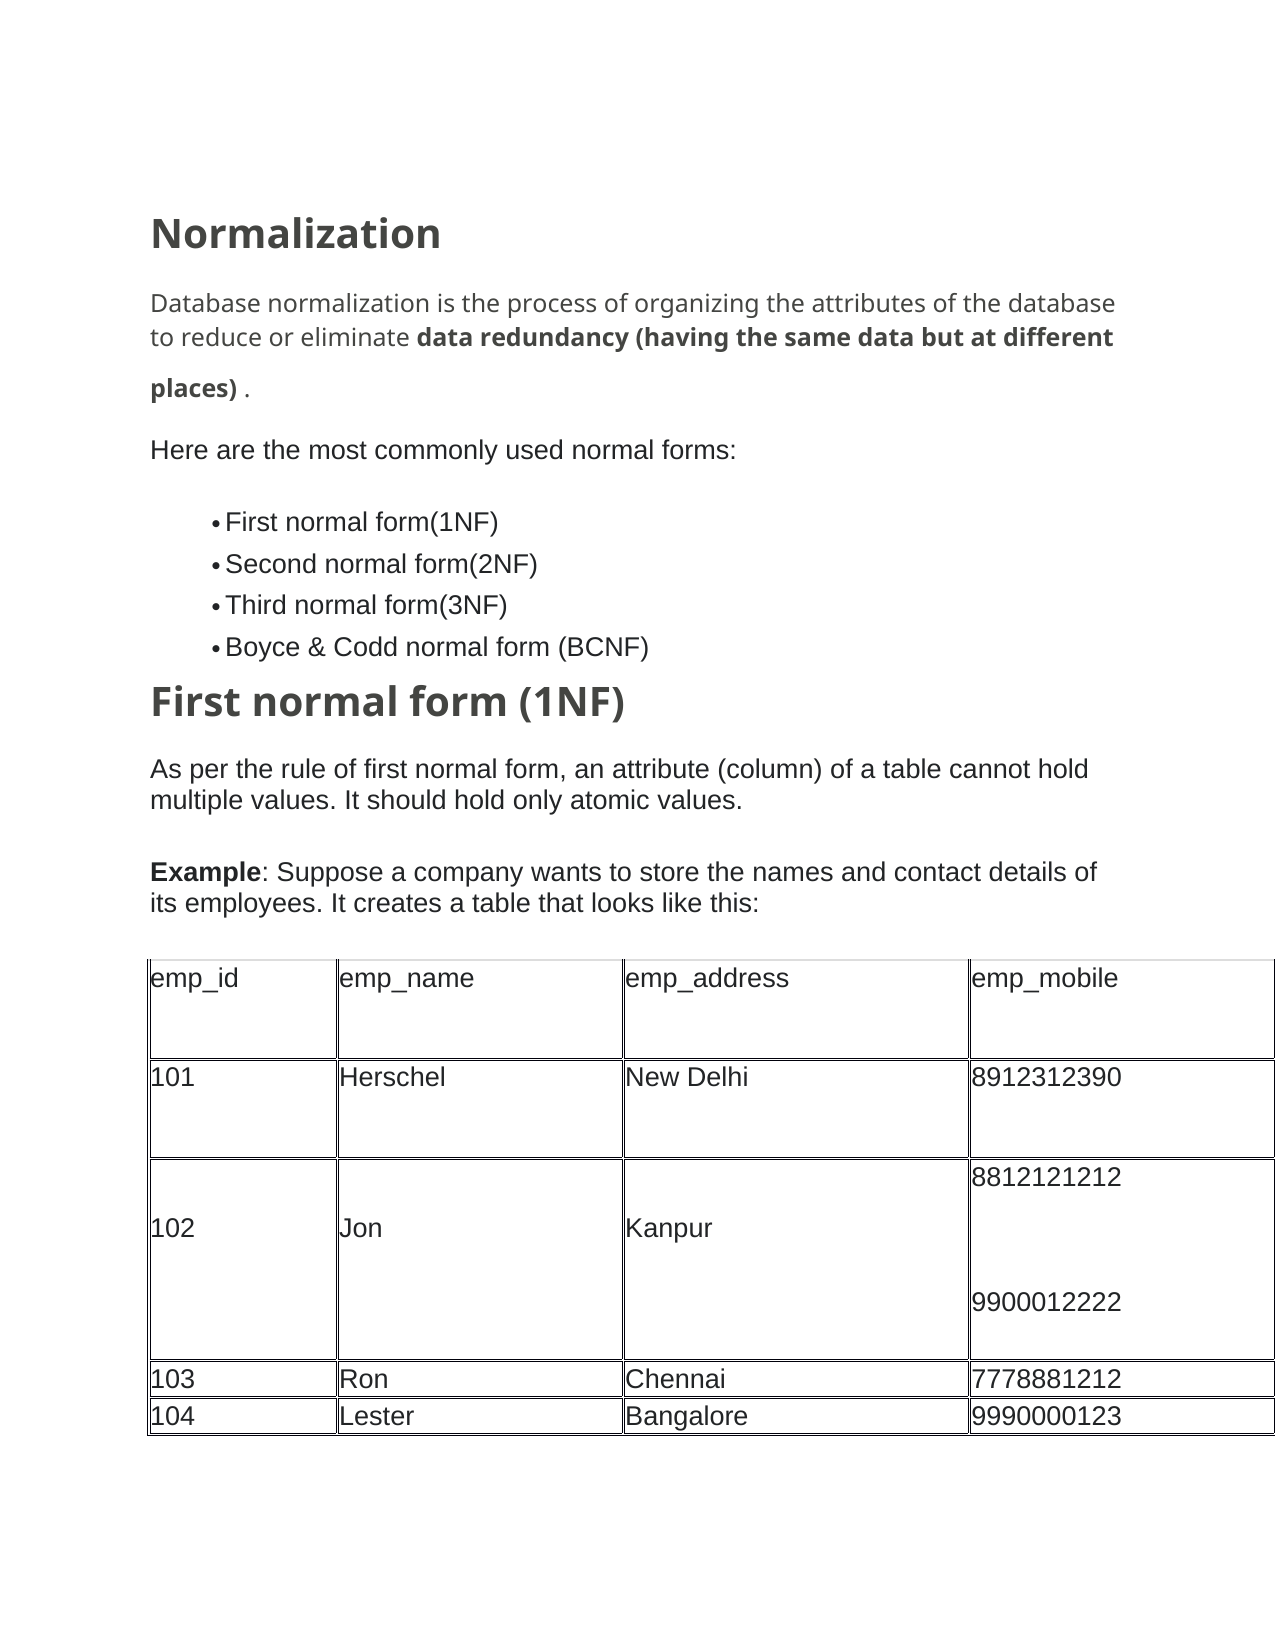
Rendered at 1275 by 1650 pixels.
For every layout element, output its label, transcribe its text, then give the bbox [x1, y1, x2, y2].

table_cell Bangalore [625, 1399, 968, 1432]
table_cell Kanpur [625, 1160, 968, 1359]
table_cell 103 [151, 1362, 336, 1396]
list Boyce & Codd normal form (BCNF) [212, 631, 1125, 662]
table_cell 8812121212 9900012222 [971, 1160, 1274, 1359]
table_header emp_address [625, 961, 968, 1058]
table_cell 101 [151, 1061, 336, 1157]
table_cell Herschel [339, 1061, 622, 1157]
list Third normal form(3NF) [212, 589, 1125, 621]
text As per the rule of first normal form, an attribute (column) of a table cannot hold multiple values. It should hold only atomic values. [150, 753, 1125, 815]
table_cell 102 [151, 1160, 336, 1359]
table_cell Jon [339, 1160, 622, 1359]
subtitle Normalization [150, 150, 1125, 261]
table_cell 104 [151, 1399, 336, 1432]
table_cell New Delhi [625, 1061, 968, 1157]
table_header emp_name [339, 961, 622, 1058]
table_header emp_id [151, 961, 336, 1058]
table_cell Lester [339, 1399, 622, 1432]
table_cell Ron [339, 1362, 622, 1396]
table_cell 8912312390 [971, 1061, 1274, 1157]
subtitle First normal form (1NF) [150, 673, 1125, 728]
text Here are the most commonly used normal forms: [150, 434, 1125, 465]
list First normal form(1NF) [212, 506, 1125, 537]
subtitle Database normalization is the process of organizing the attributes of the database to reduce or eliminate data redundancy (having the same data but at different places) . [150, 286, 1125, 409]
table_header emp_mobile [971, 961, 1274, 1058]
text Example: Suppose a company wants to store the names and contact details of its employees. It creates a table that looks like this: [150, 856, 1125, 918]
table_cell 9990000123 [971, 1399, 1274, 1432]
table_cell 7778881212 [971, 1362, 1274, 1396]
list Second normal form(2NF) [212, 548, 1125, 579]
table_cell Chennai [625, 1362, 968, 1396]
